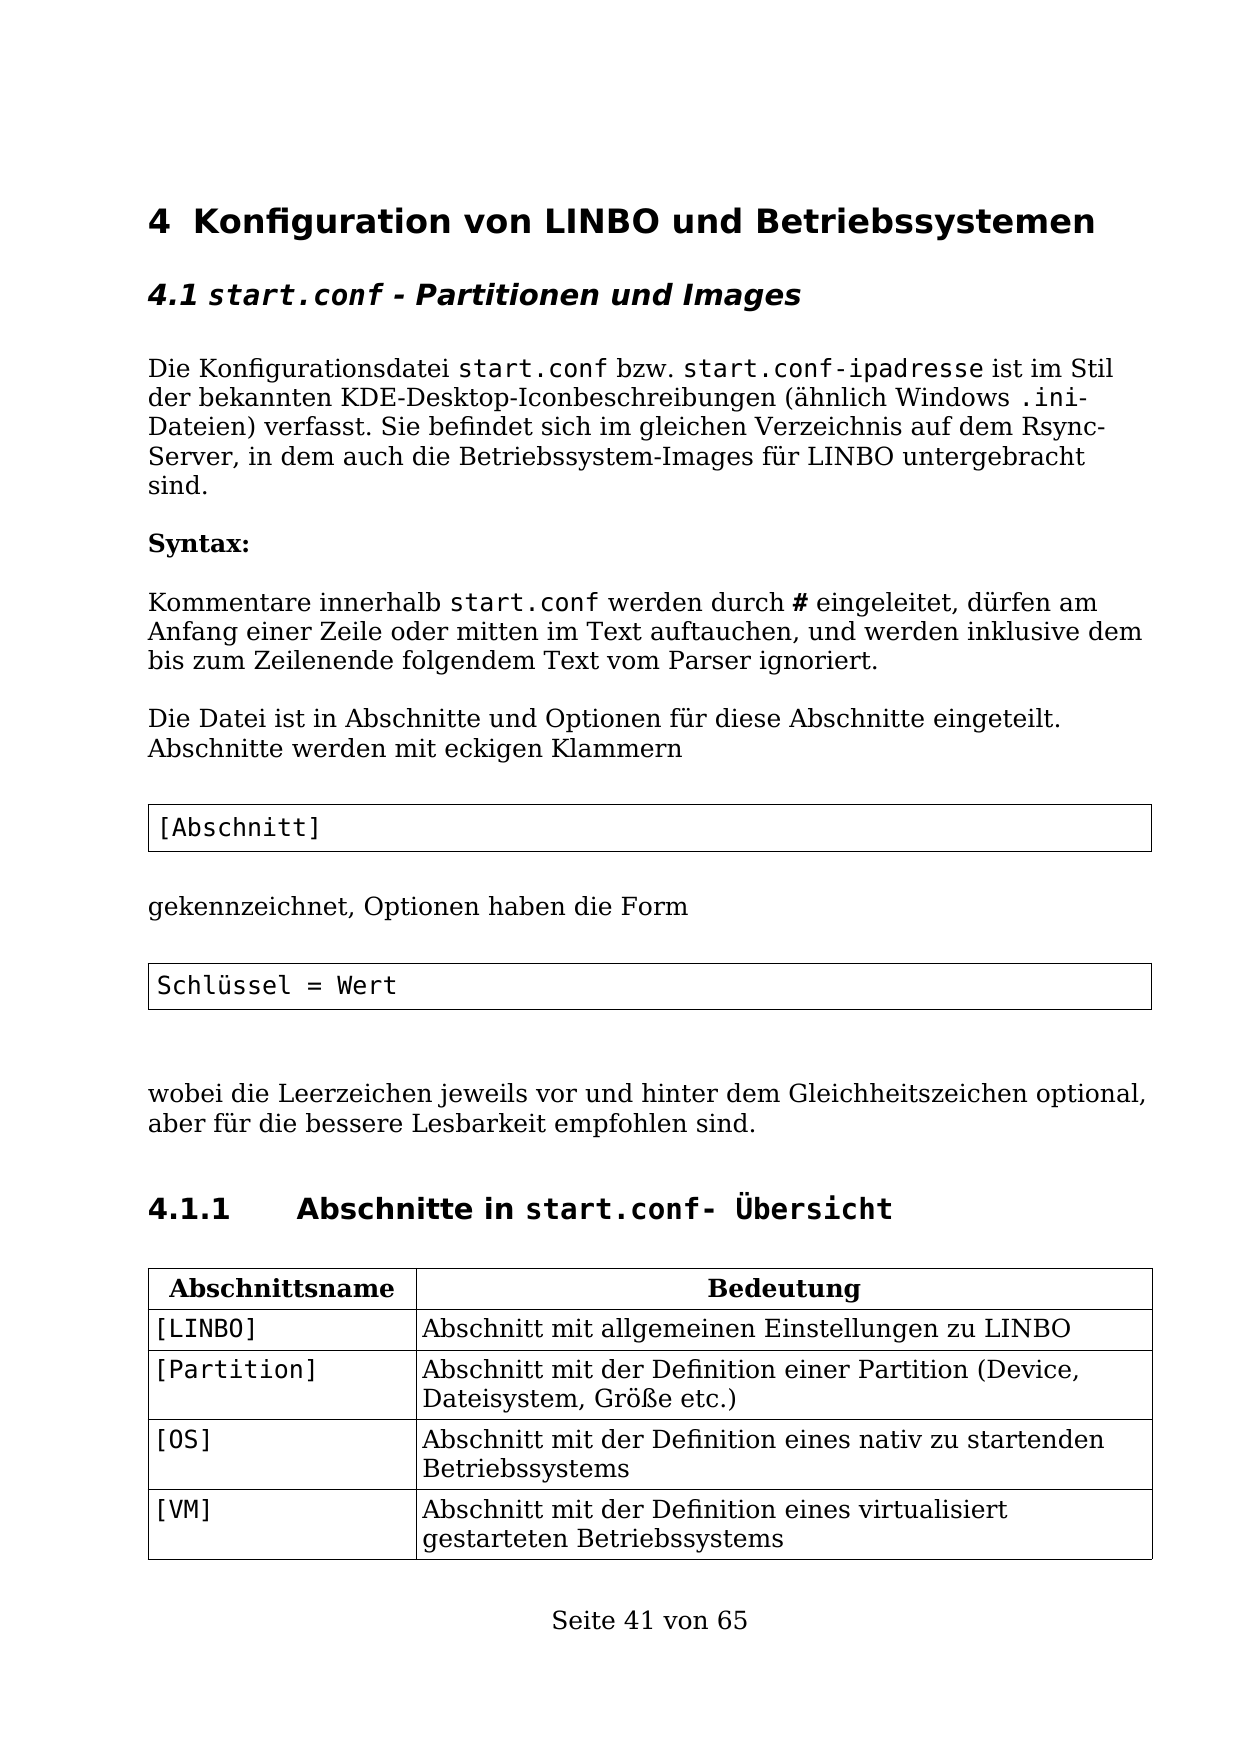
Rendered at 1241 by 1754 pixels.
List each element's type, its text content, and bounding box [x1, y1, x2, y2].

table_cell [OS] [149, 1420, 416, 1489]
subtitle start.conf - Partitionen und Images [148, 279, 1152, 313]
text [Abschnitt] [157, 813, 1143, 842]
table_header Abschnittsname [149, 1269, 416, 1309]
subtitle Konfiguration von LINBO und Betriebssystemen [148, 202, 1152, 241]
text Kommentare innerhalb start.conf werden durch # eingeleitet, dürfen am Anfang einer Zeile oder mitten im Text auftauchen, und werden inklusive dem bis zum Zeilenende folgendem Text vom Parser ignoriert. [148, 588, 1152, 676]
text Syntax: [148, 529, 1152, 559]
text wobei die Leerzeichen jeweils vor und hinter dem Gleichheitszeichen optional, aber für die bessere Lesbarkeit empfohlen sind. [148, 1080, 1152, 1138]
text Die Datei ist in Abschnitte und Optionen für diese Abschnitte eingeteilt. Abschnitte werden mit eckigen Klammern [148, 705, 1152, 763]
table_cell [Partition] [149, 1351, 416, 1419]
table_cell [LINBO] [149, 1310, 416, 1349]
subtitle Abschnitte in start.conf- Übersicht [148, 1192, 1152, 1226]
text Die Konﬁgurationsdatei start.conf bzw. start.conf-ipadresse ist im Stil der bekannten KDE-Desktop-Iconbeschreibungen (ähnlich Windows .ini-Dateien) verfasst. Sie beﬁndet sich im gleichen Verzeichnis auf dem Rsync-Server, in dem auch die Betriebssystem-Images für LINBO untergebracht sind. [148, 354, 1152, 500]
text gekennzeichnet, Optionen haben die Form [148, 892, 1152, 921]
table_cell Abschnitt mit der Deﬁnition einer Partition (Device, Dateisystem, Größe etc.) [417, 1351, 1152, 1419]
text Schlüssel = Wert [157, 971, 1143, 1001]
table_cell Abschnitt mit der Definition eines nativ zu startenden Betriebssystems [417, 1420, 1152, 1489]
table_cell Abschnitt mit der Definition eines virtualisiert gestarteten Betriebssystems [417, 1490, 1152, 1559]
table_header Bedeutung [417, 1269, 1152, 1309]
table_cell Abschnitt mit allgemeinen Einstellungen zu LINBO [417, 1310, 1152, 1349]
table_cell [VM] [149, 1490, 416, 1559]
